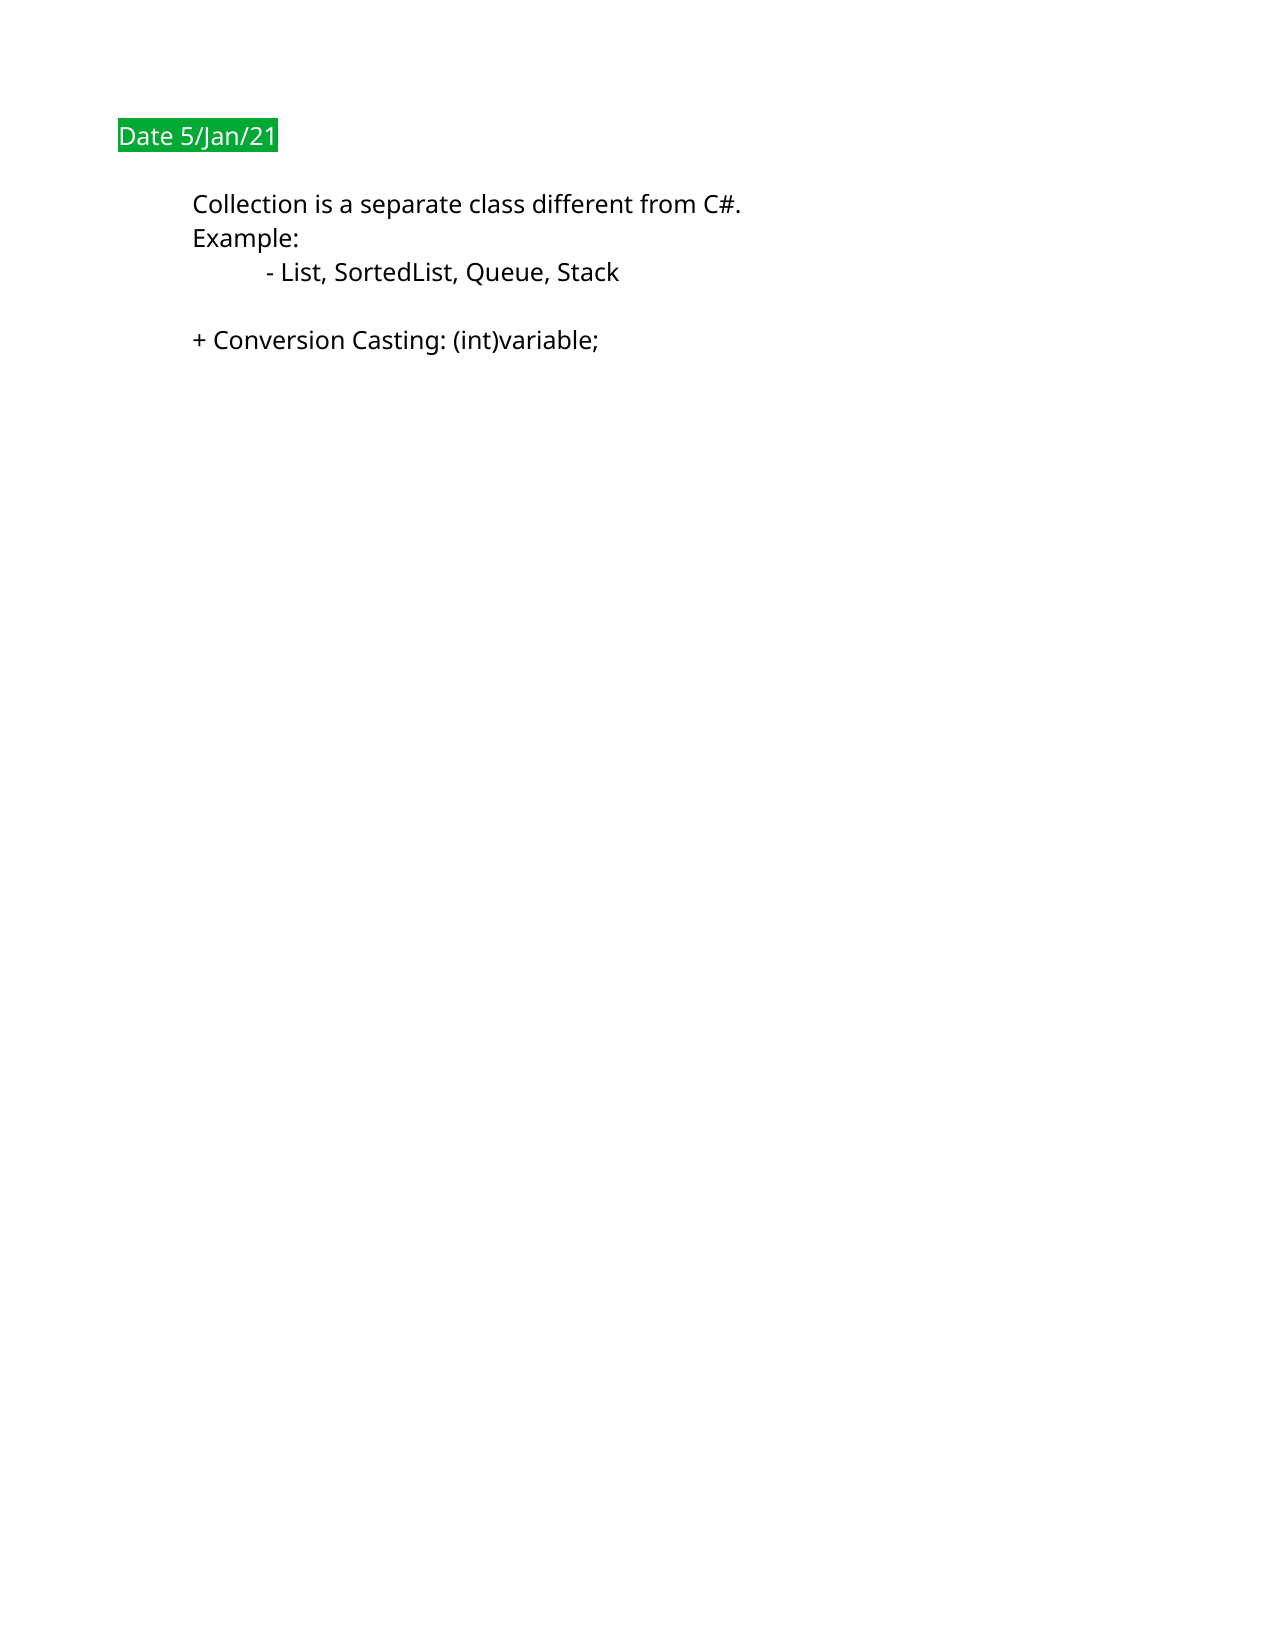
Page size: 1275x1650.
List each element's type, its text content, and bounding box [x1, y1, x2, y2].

text Date 5/Jan/21 Collection is a separate class different from C#. Example: - List, SortedList, Queue, Stack + Conversion Casting: (int)variable; [118, 118, 1157, 357]
